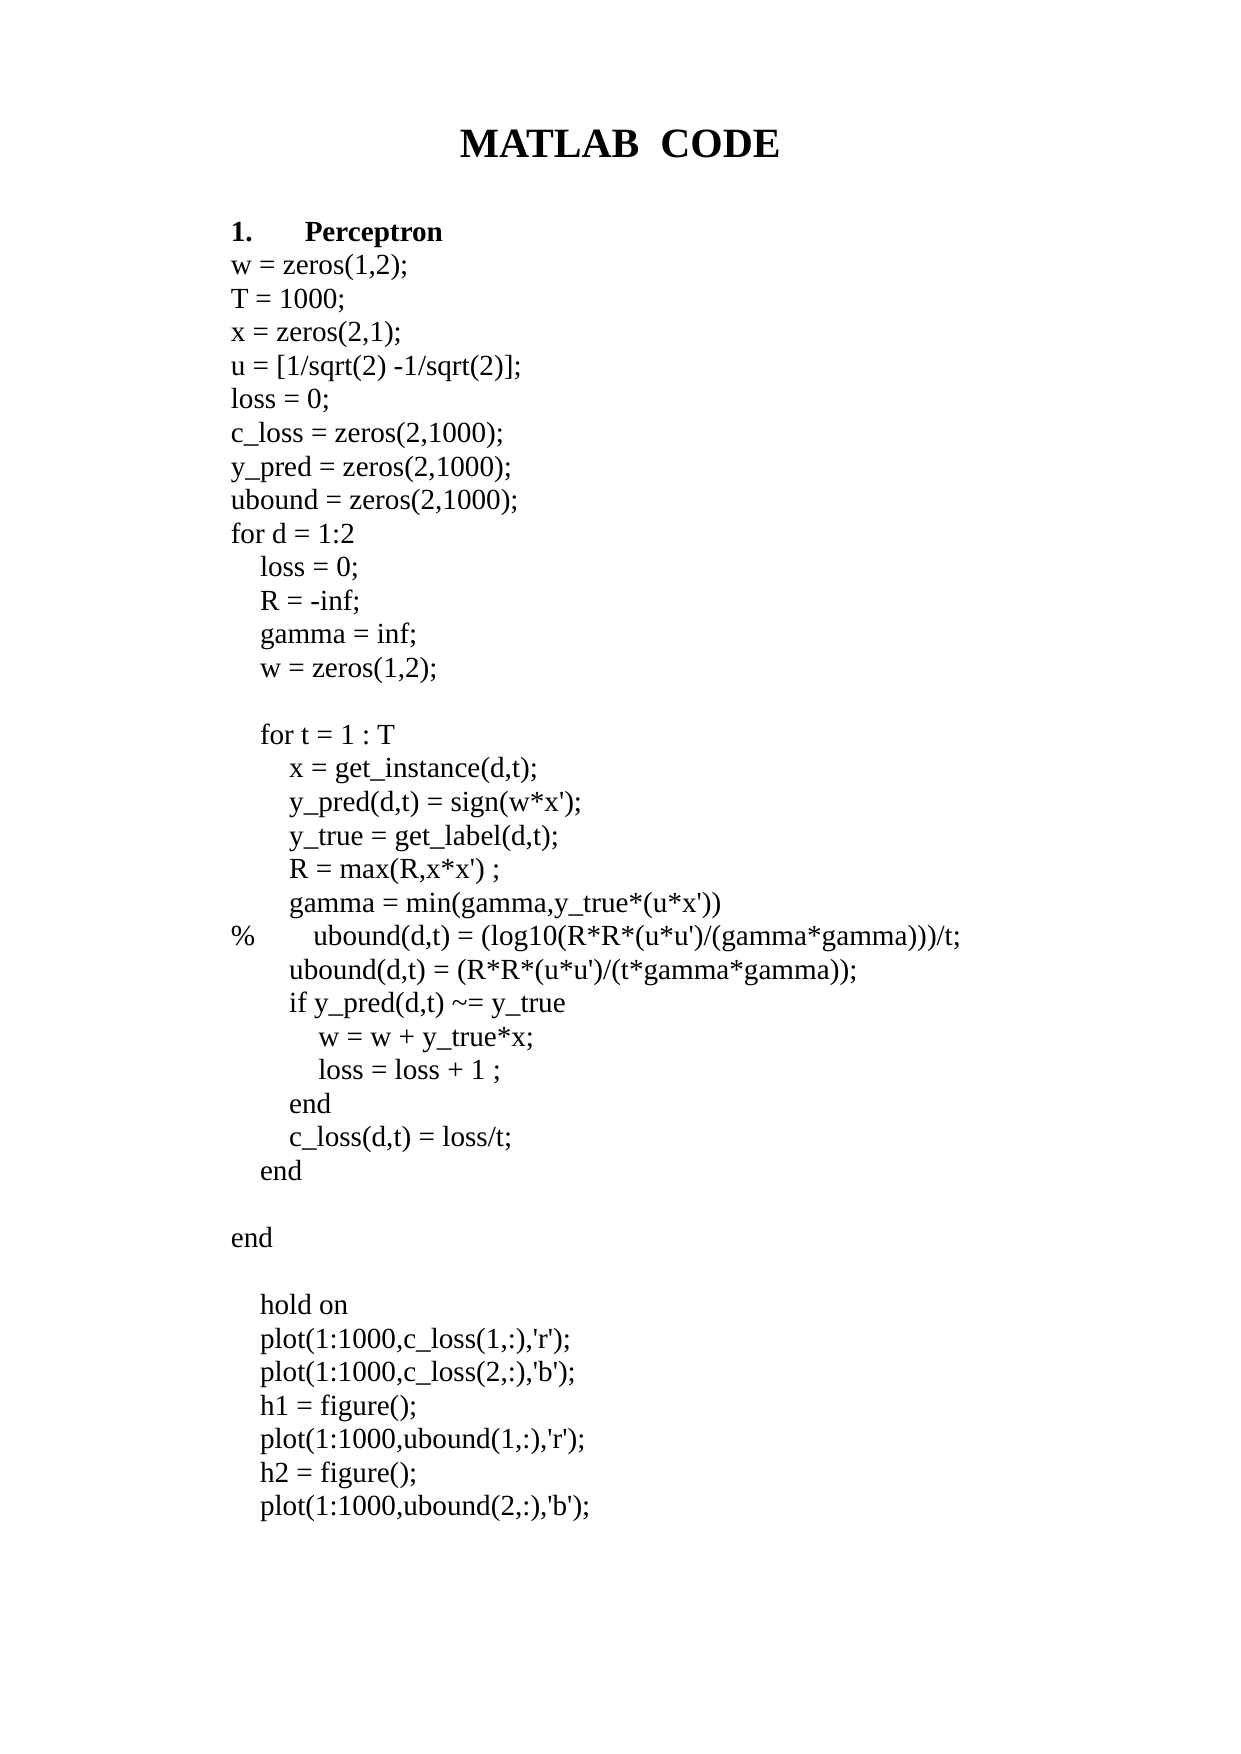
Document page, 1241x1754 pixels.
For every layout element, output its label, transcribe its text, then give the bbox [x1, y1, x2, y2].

text T = 1000; [231, 281, 1122, 314]
text c_loss = zeros(2,1000); [231, 415, 1122, 449]
text x = zeros(2,1); [231, 314, 1122, 348]
text end [231, 1086, 1122, 1119]
text plot(1:1000,c_loss(2,:),'b'); [231, 1354, 1122, 1388]
text end [231, 1153, 1122, 1187]
text gamma = min(gamma,y_true*(u*x')) [231, 885, 1122, 918]
text y_true = get_label(d,t); [231, 818, 1122, 851]
text c_loss(d,t) = loss/t; [231, 1119, 1122, 1153]
text y_pred(d,t) = sign(w*x'); [231, 784, 1122, 818]
text x = get_instance(d,t); [231, 751, 1122, 784]
text gamma = inf; [231, 616, 1122, 650]
text R = -inf; [231, 583, 1122, 616]
text % ubound(d,t) = (log10(R*R*(u*u')/(gamma*gamma)))/t; [231, 918, 1122, 952]
text for d = 1:2 [231, 516, 1122, 549]
text w = zeros(1,2); [231, 650, 1122, 683]
text MATLAB CODE [118, 118, 1122, 166]
text R = max(R,x*x') ; [231, 851, 1122, 885]
text for t = 1 : T [231, 717, 1122, 751]
text y_pred = zeros(2,1000); [231, 449, 1122, 482]
text ubound(d,t) = (R*R*(u*u')/(t*gamma*gamma)); [231, 952, 1122, 985]
text w = w + y_true*x; [231, 1019, 1122, 1052]
text plot(1:1000,ubound(1,:),'r'); [231, 1421, 1122, 1455]
text w = zeros(1,2); [231, 247, 1122, 281]
text plot(1:1000,ubound(2,:),'b'); [231, 1488, 1122, 1522]
text hold on [231, 1287, 1122, 1321]
text if y_pred(d,t) ~= y_true [231, 985, 1122, 1019]
text ubound = zeros(2,1000); [231, 482, 1122, 516]
list Perceptron [231, 214, 1122, 247]
text end [231, 1220, 1122, 1254]
text u = [1/sqrt(2) -1/sqrt(2)]; [231, 348, 1122, 382]
text loss = loss + 1 ; [231, 1052, 1122, 1086]
text h2 = figure(); [231, 1455, 1122, 1488]
text plot(1:1000,c_loss(1,:),'r'); [231, 1321, 1122, 1354]
text loss = 0; [231, 549, 1122, 583]
text loss = 0; [231, 382, 1122, 415]
text h1 = figure(); [231, 1388, 1122, 1421]
